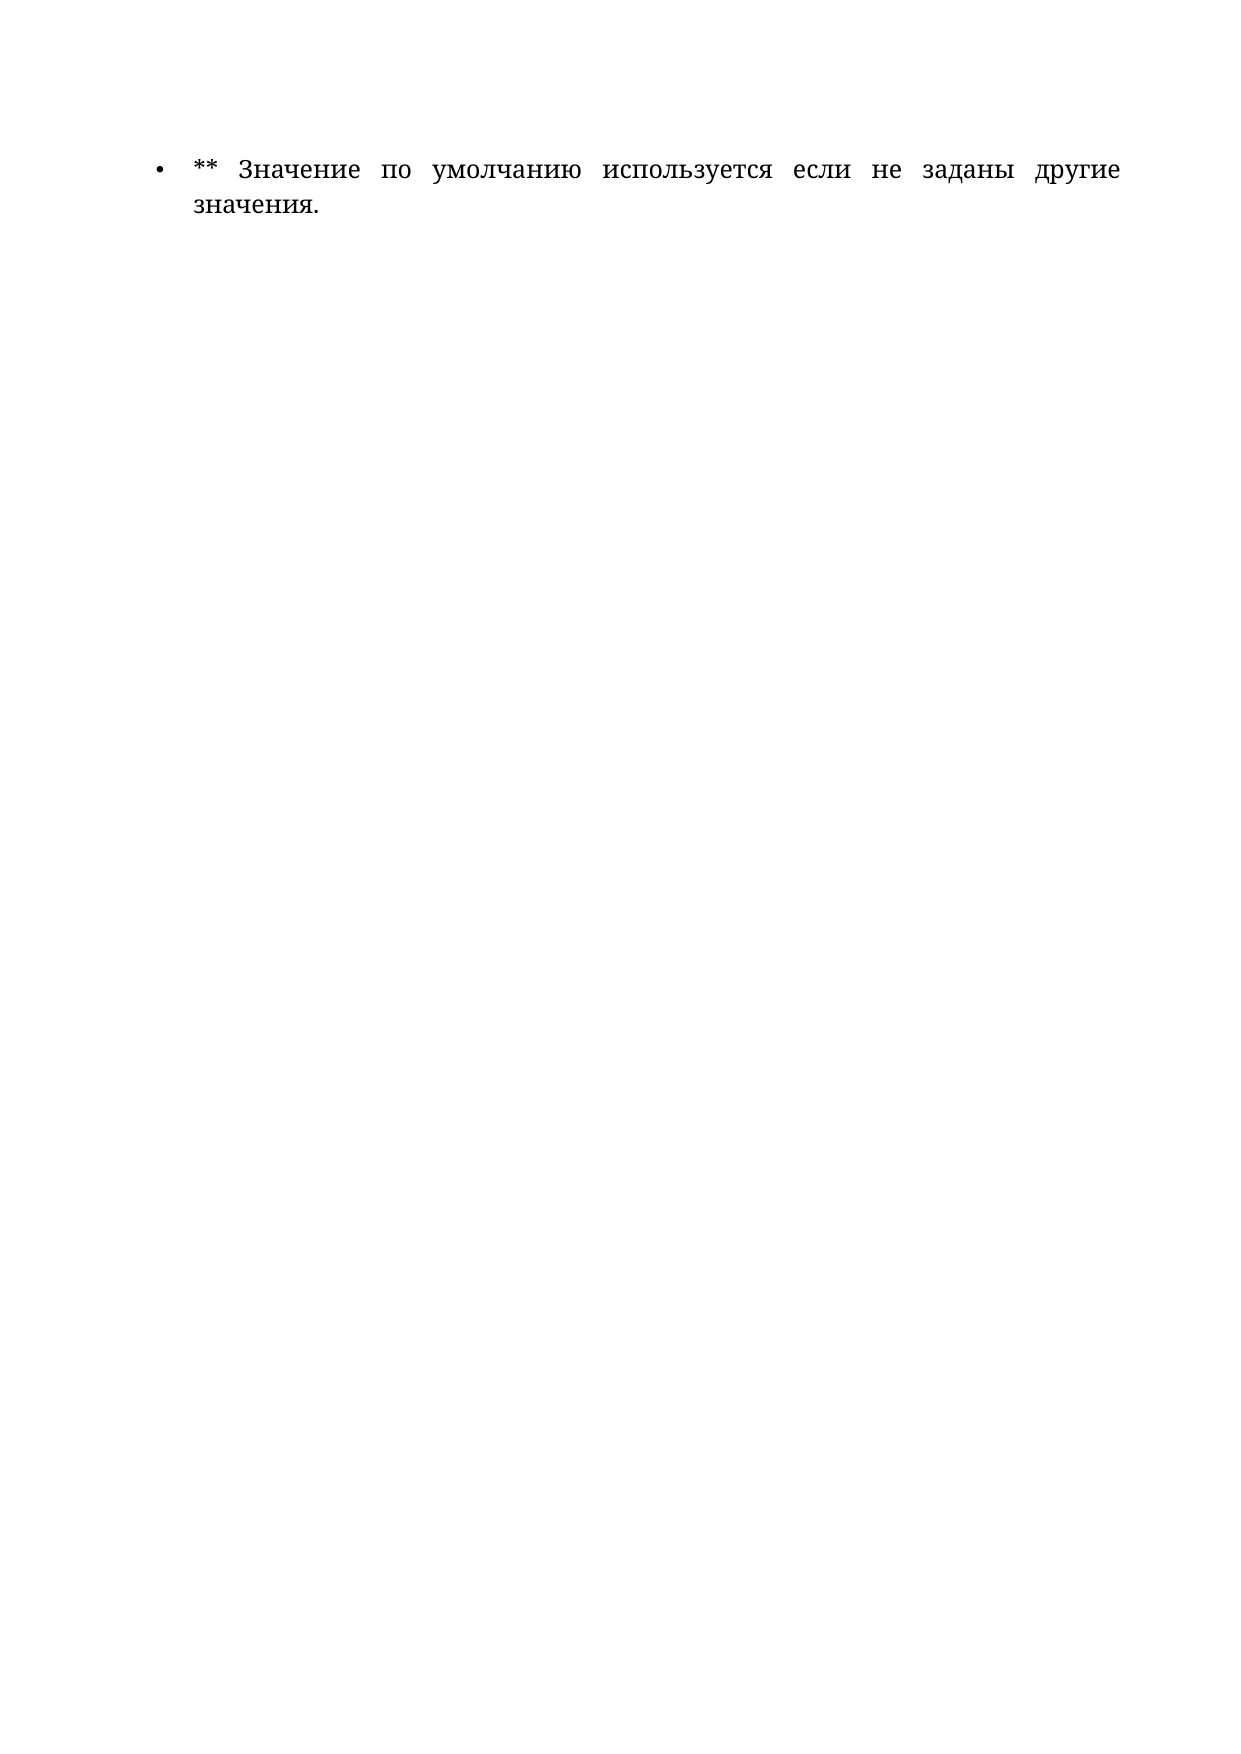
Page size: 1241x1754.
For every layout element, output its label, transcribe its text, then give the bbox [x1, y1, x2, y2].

list ** Значение по умолчанию используется если не заданы другие значения. [156, 152, 1122, 220]
